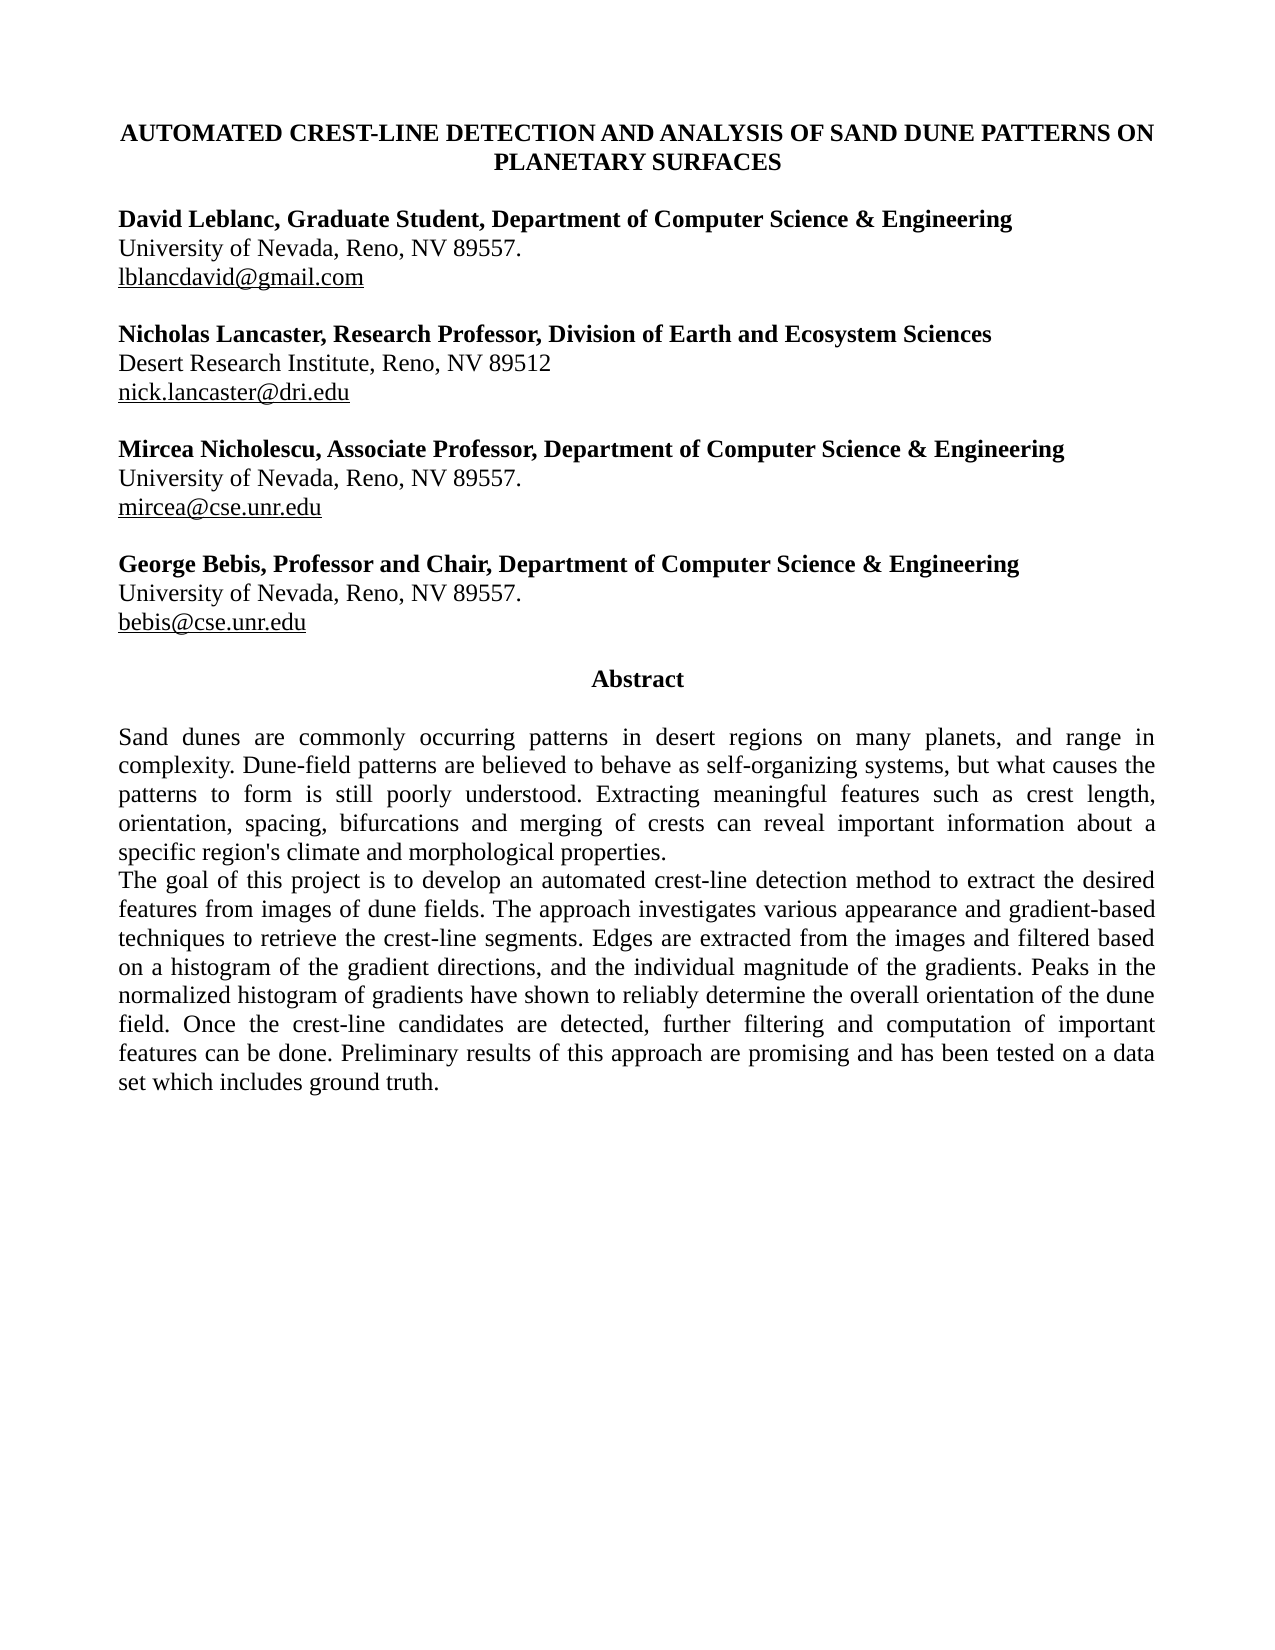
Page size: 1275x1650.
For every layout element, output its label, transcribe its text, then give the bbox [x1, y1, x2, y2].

text University of Nevada, Reno, NV 89557. [118, 578, 1157, 607]
text University of Nevada, Reno, NV 89557. [118, 233, 1157, 262]
text lblancdavid@gmail.com [118, 262, 1157, 291]
text mircea@cse.unr.edu [118, 492, 1157, 521]
text nick.lancaster@dri.edu [118, 377, 1157, 406]
text University of Nevada, Reno, NV 89557. [118, 463, 1157, 492]
text Mircea Nicholescu, Associate Professor, Department of Computer Science & Engineering [118, 434, 1157, 463]
text Desert Research Institute, Reno, NV 89512 [118, 348, 1157, 377]
text David Leblanc, Graduate Student, Department of Computer Science & Engineering [118, 204, 1157, 233]
text bebis@cse.unr.edu [118, 607, 1157, 636]
text The goal of this project is to develop an automated crest-line detection method to extract the desired features from images of dune fields. The approach investigates various appearance and gradient-based techniques to retrieve the crest-line segments. Edges are extracted from the images and filtered based on a histogram of the gradient directions, and the individual magnitude of the gradients. Peaks in the normalized histogram of gradients have shown to reliably determine the overall orientation of the dune field. Once the crest-line candidates are detected, further filtering and computation of important features can be done. Preliminary results of this approach are promising and has been tested on a data set which includes ground truth. [118, 866, 1157, 1096]
text AUTOMATED CREST-LINE DETECTION AND ANALYSIS OF SAND DUNE PATTERNS ON PLANETARY SURFACES [118, 118, 1157, 176]
text Abstract [118, 664, 1157, 693]
text Sand dunes are commonly occurring patterns in desert regions on many planets, and range in complexity. Dune-field patterns are believed to behave as self-organizing systems, but what causes the patterns to form is still poorly understood. Extracting meaningful features such as crest length, orientation, spacing, bifurcations and merging of crests can reveal important information about a specific region's climate and morphological properties. [118, 722, 1157, 866]
text Nicholas Lancaster, Research Professor, Division of Earth and Ecosystem Sciences [118, 319, 1157, 348]
text George Bebis, Professor and Chair, Department of Computer Science & Engineering [118, 549, 1157, 578]
